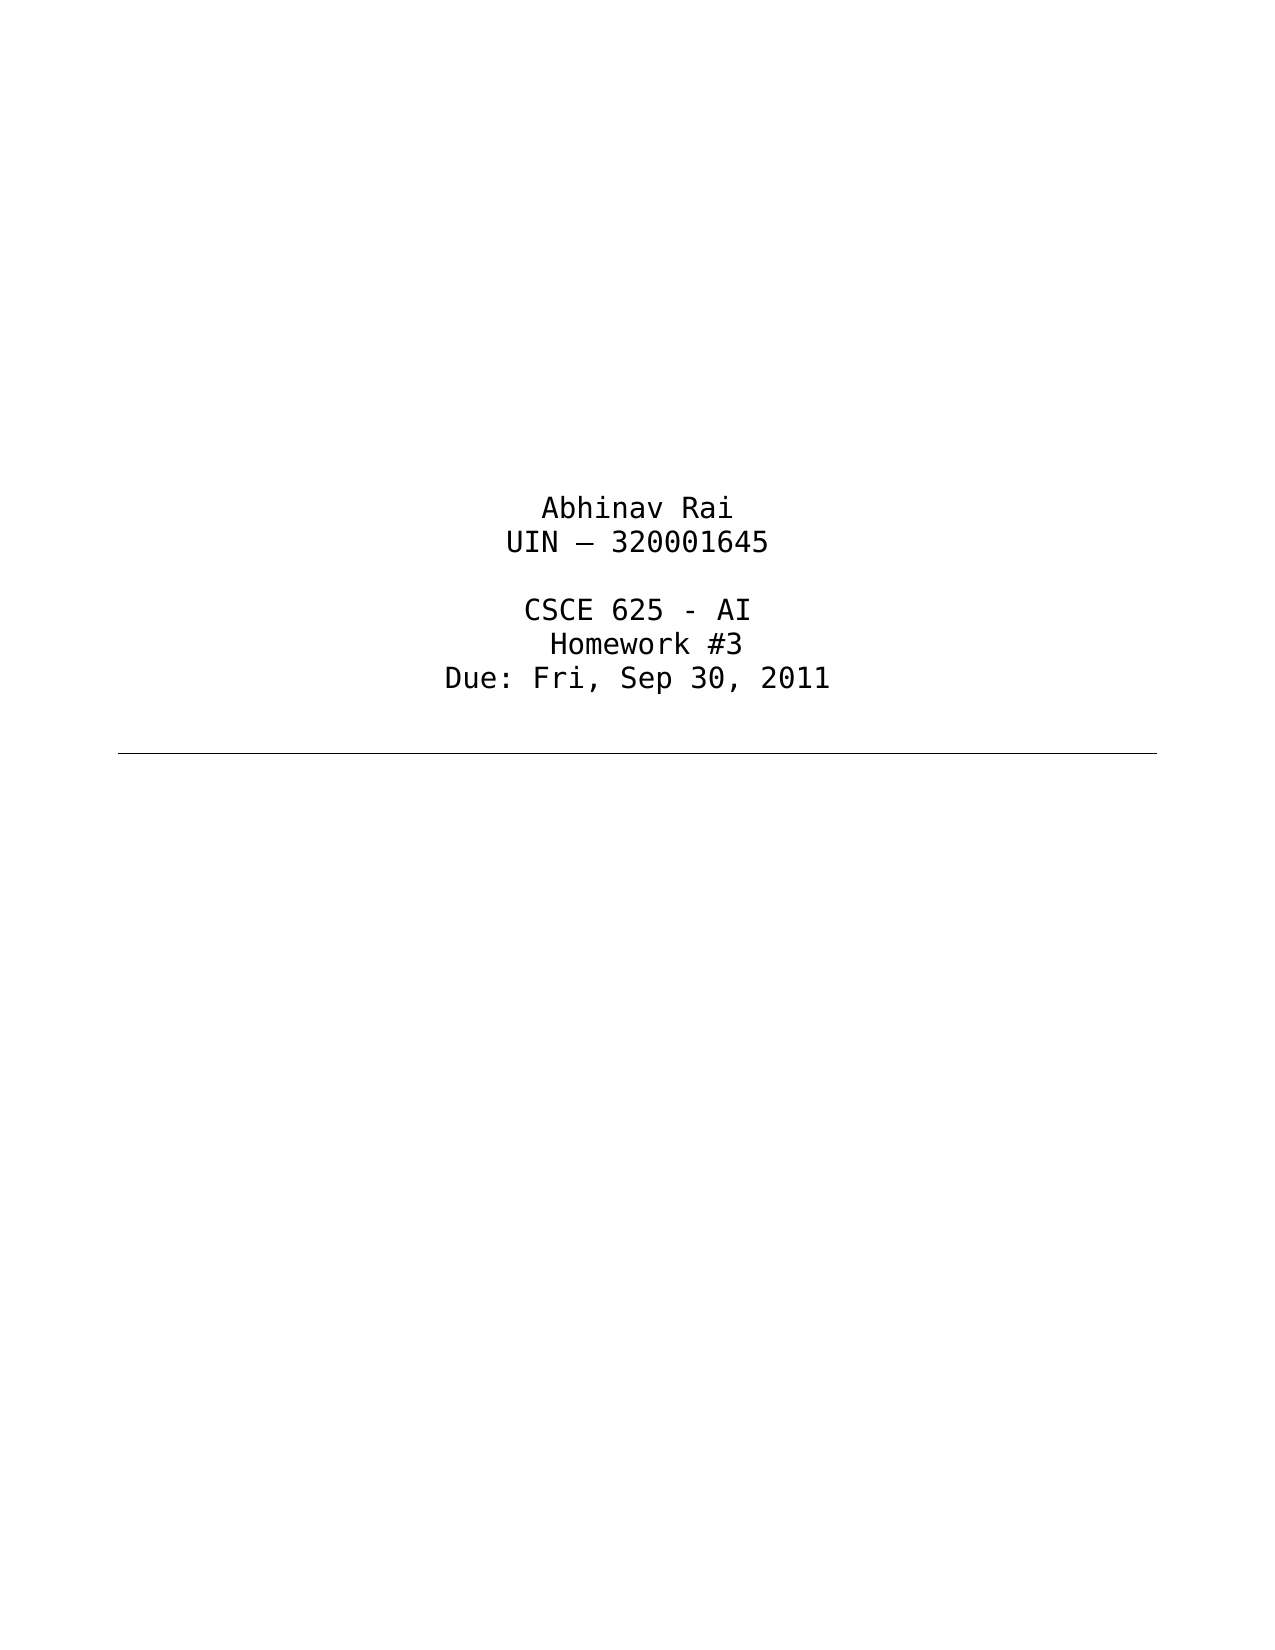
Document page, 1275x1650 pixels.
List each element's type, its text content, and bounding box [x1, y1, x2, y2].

text CSCE 625 - AI [118, 593, 1157, 627]
text Homework #3 [118, 627, 1157, 661]
text UIN – 320001645 [118, 526, 1157, 559]
text Due: Fri, Sep 30, 2011 [118, 661, 1157, 695]
text Abhinav Rai [118, 492, 1157, 526]
